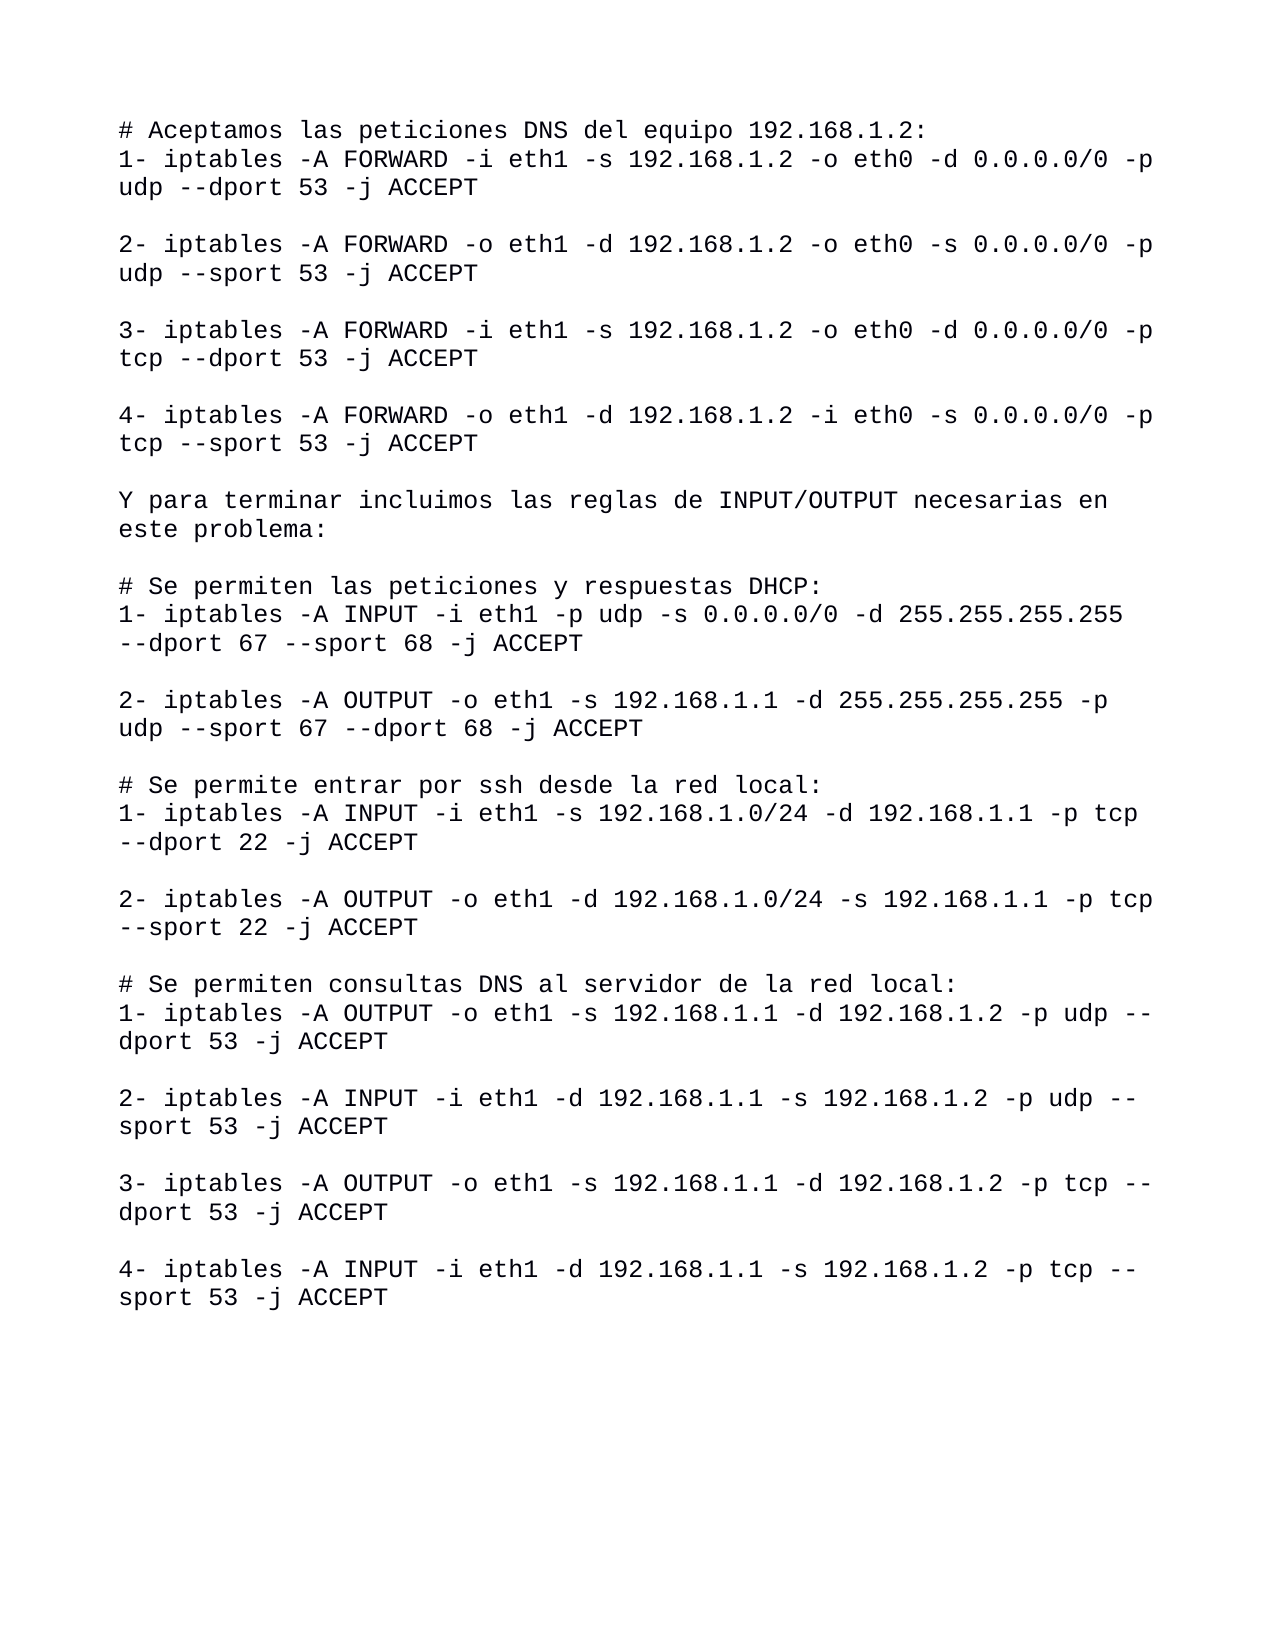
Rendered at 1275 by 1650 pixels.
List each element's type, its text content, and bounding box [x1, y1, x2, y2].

text # Se permiten las peticiones y respuestas DHCP: [118, 573, 1157, 602]
text 2- iptables -A FORWARD -o eth1 -d 192.168.1.2 -o eth0 -s 0.0.0.0/0 -p udp --sport 53 -j ACCEPT [118, 232, 1157, 288]
text 2- iptables -A OUTPUT -o eth1 -s 192.168.1.1 -d 255.255.255.255 -p udp --sport 67 --dport 68 -j ACCEPT [118, 687, 1157, 744]
text 2- iptables -A OUTPUT -o eth1 -d 192.168.1.0/24 -s 192.168.1.1 -p tcp --sport 22 -j ACCEPT [118, 886, 1157, 943]
text # Se permiten consultas DNS al servidor de la red local: [118, 972, 1157, 1000]
text Y para terminar incluimos las reglas de INPUT/OUTPUT necesarias en este problema: [118, 488, 1157, 545]
text 1- iptables -A INPUT -i eth1 -p udp -s 0.0.0.0/0 -d 255.255.255.255 --dport 67 --sport 68 -j ACCEPT [118, 602, 1157, 658]
text 2- iptables -A INPUT -i eth1 -d 192.168.1.1 -s 192.168.1.2 -p udp --sport 53 -j ACCEPT [118, 1086, 1157, 1142]
text 1- iptables -A FORWARD -i eth1 -s 192.168.1.2 -o eth0 -d 0.0.0.0/0 -p udp --dport 53 -j ACCEPT [118, 146, 1157, 203]
text 1- iptables -A INPUT -i eth1 -s 192.168.1.0/24 -d 192.168.1.1 -p tcp --dport 22 -j ACCEPT [118, 801, 1157, 858]
text 3- iptables -A OUTPUT -o eth1 -s 192.168.1.1 -d 192.168.1.2 -p tcp --dport 53 -j ACCEPT [118, 1171, 1157, 1228]
text # Aceptamos las peticiones DNS del equipo 192.168.1.2: [118, 118, 1157, 146]
text 4- iptables -A INPUT -i eth1 -d 192.168.1.1 -s 192.168.1.2 -p tcp --sport 53 -j ACCEPT [118, 1256, 1157, 1313]
text 1- iptables -A OUTPUT -o eth1 -s 192.168.1.1 -d 192.168.1.2 -p udp --dport 53 -j ACCEPT [118, 1000, 1157, 1057]
text # Se permite entrar por ssh desde la red local: [118, 773, 1157, 801]
text 4- iptables -A FORWARD -o eth1 -d 192.168.1.2 -i eth0 -s 0.0.0.0/0 -p tcp --sport 53 -j ACCEPT [118, 403, 1157, 459]
text 3- iptables -A FORWARD -i eth1 -s 192.168.1.2 -o eth0 -d 0.0.0.0/0 -p tcp --dport 53 -j ACCEPT [118, 317, 1157, 374]
